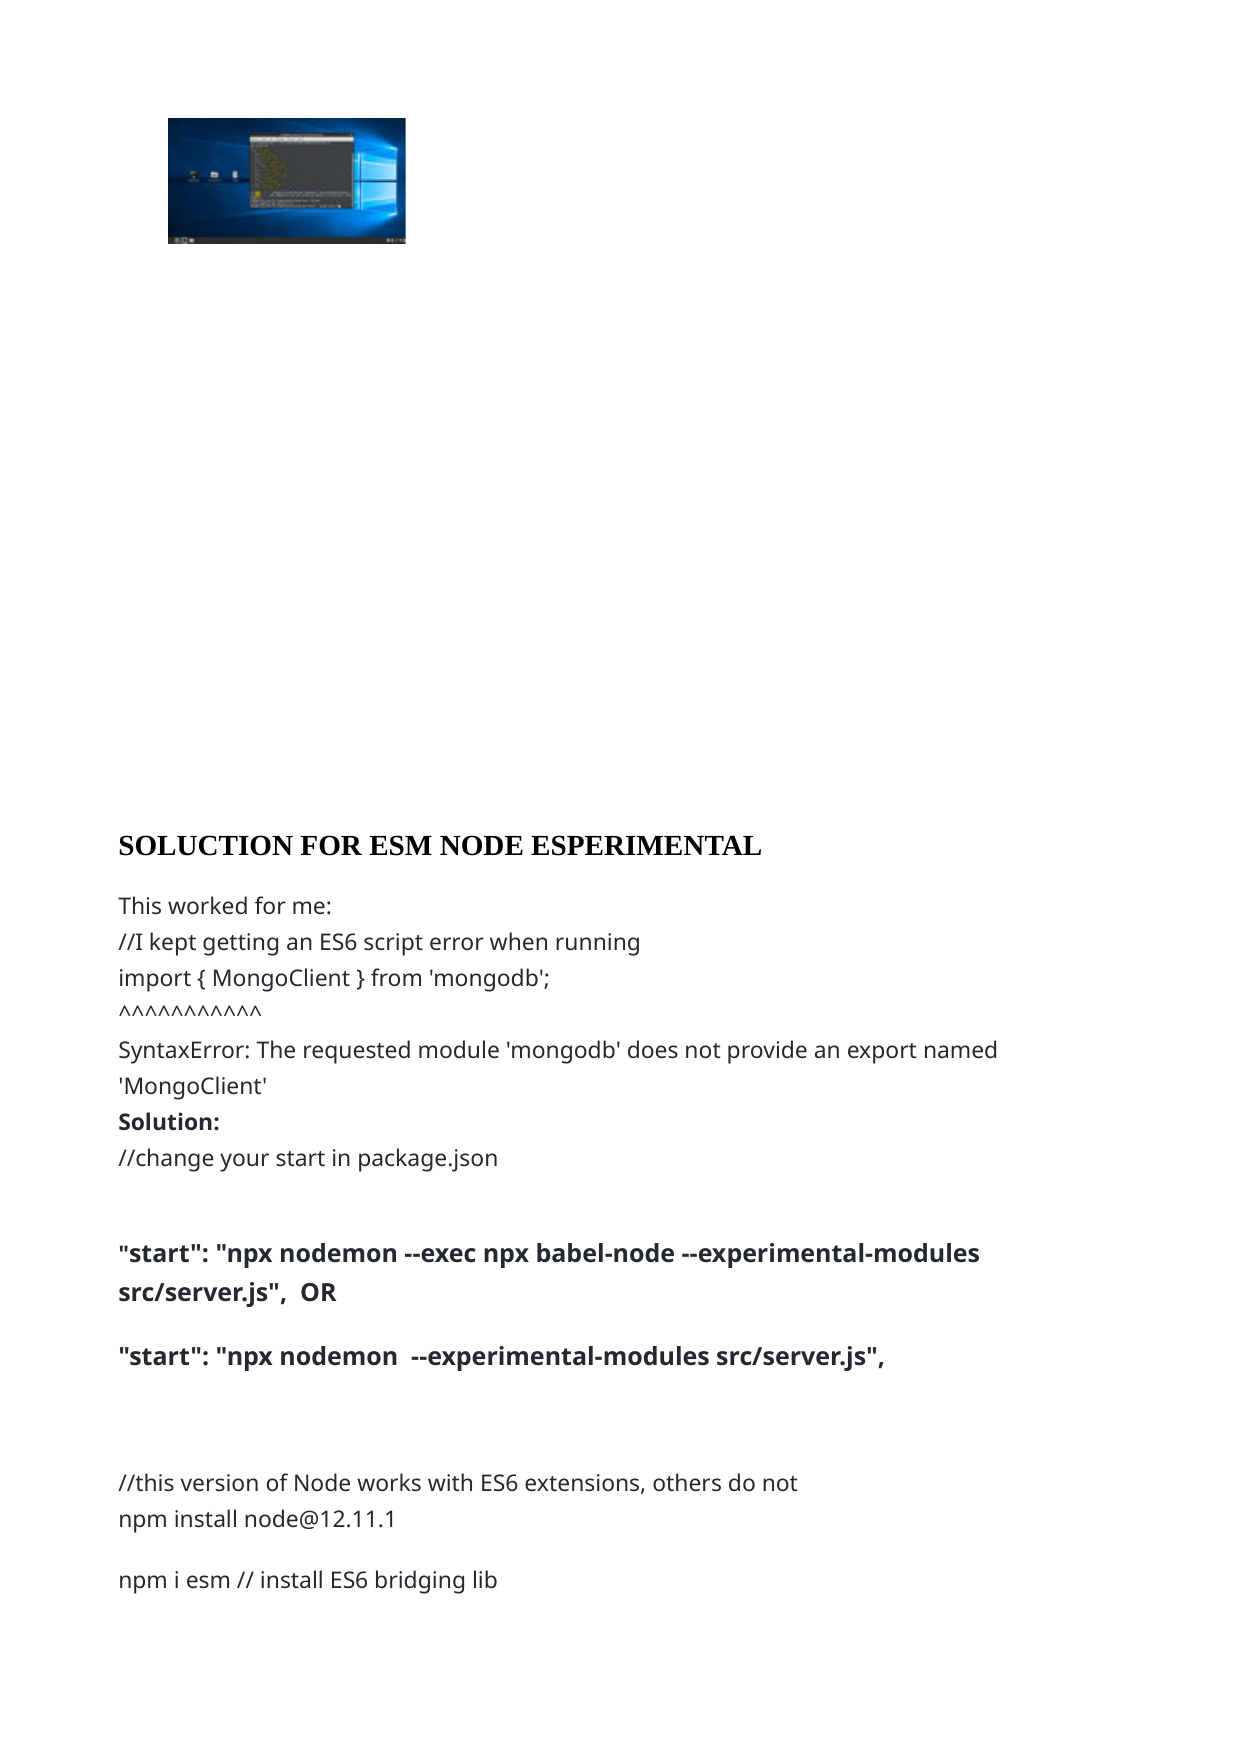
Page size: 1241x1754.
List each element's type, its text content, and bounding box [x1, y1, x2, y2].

text SOLUCTION FOR ESM NODE ESPERIMENTAL [118, 828, 1122, 861]
text This worked for me: //I kept getting an ES6 script error when running import { MongoClient } from 'mongodb'; ^^^^^^^^^^^ SyntaxError: The requested module 'mongodb' does not provide an export named 'MongoClient' Solution: //change your start in package.json [118, 890, 1122, 1206]
text npm i esm // install ES6 bridging lib [118, 1564, 1122, 1595]
text "start": "npx nodemon --experimental-modules src/server.js", [118, 1338, 1122, 1373]
picture [168, 118, 406, 244]
text "start": "npx nodemon --exec npx babel-node --experimental-modules src/server.js", OR [118, 1235, 1122, 1308]
text //this version of Node works with ES6 extensions, others do not npm install node@12.11.1 [118, 1467, 1122, 1534]
